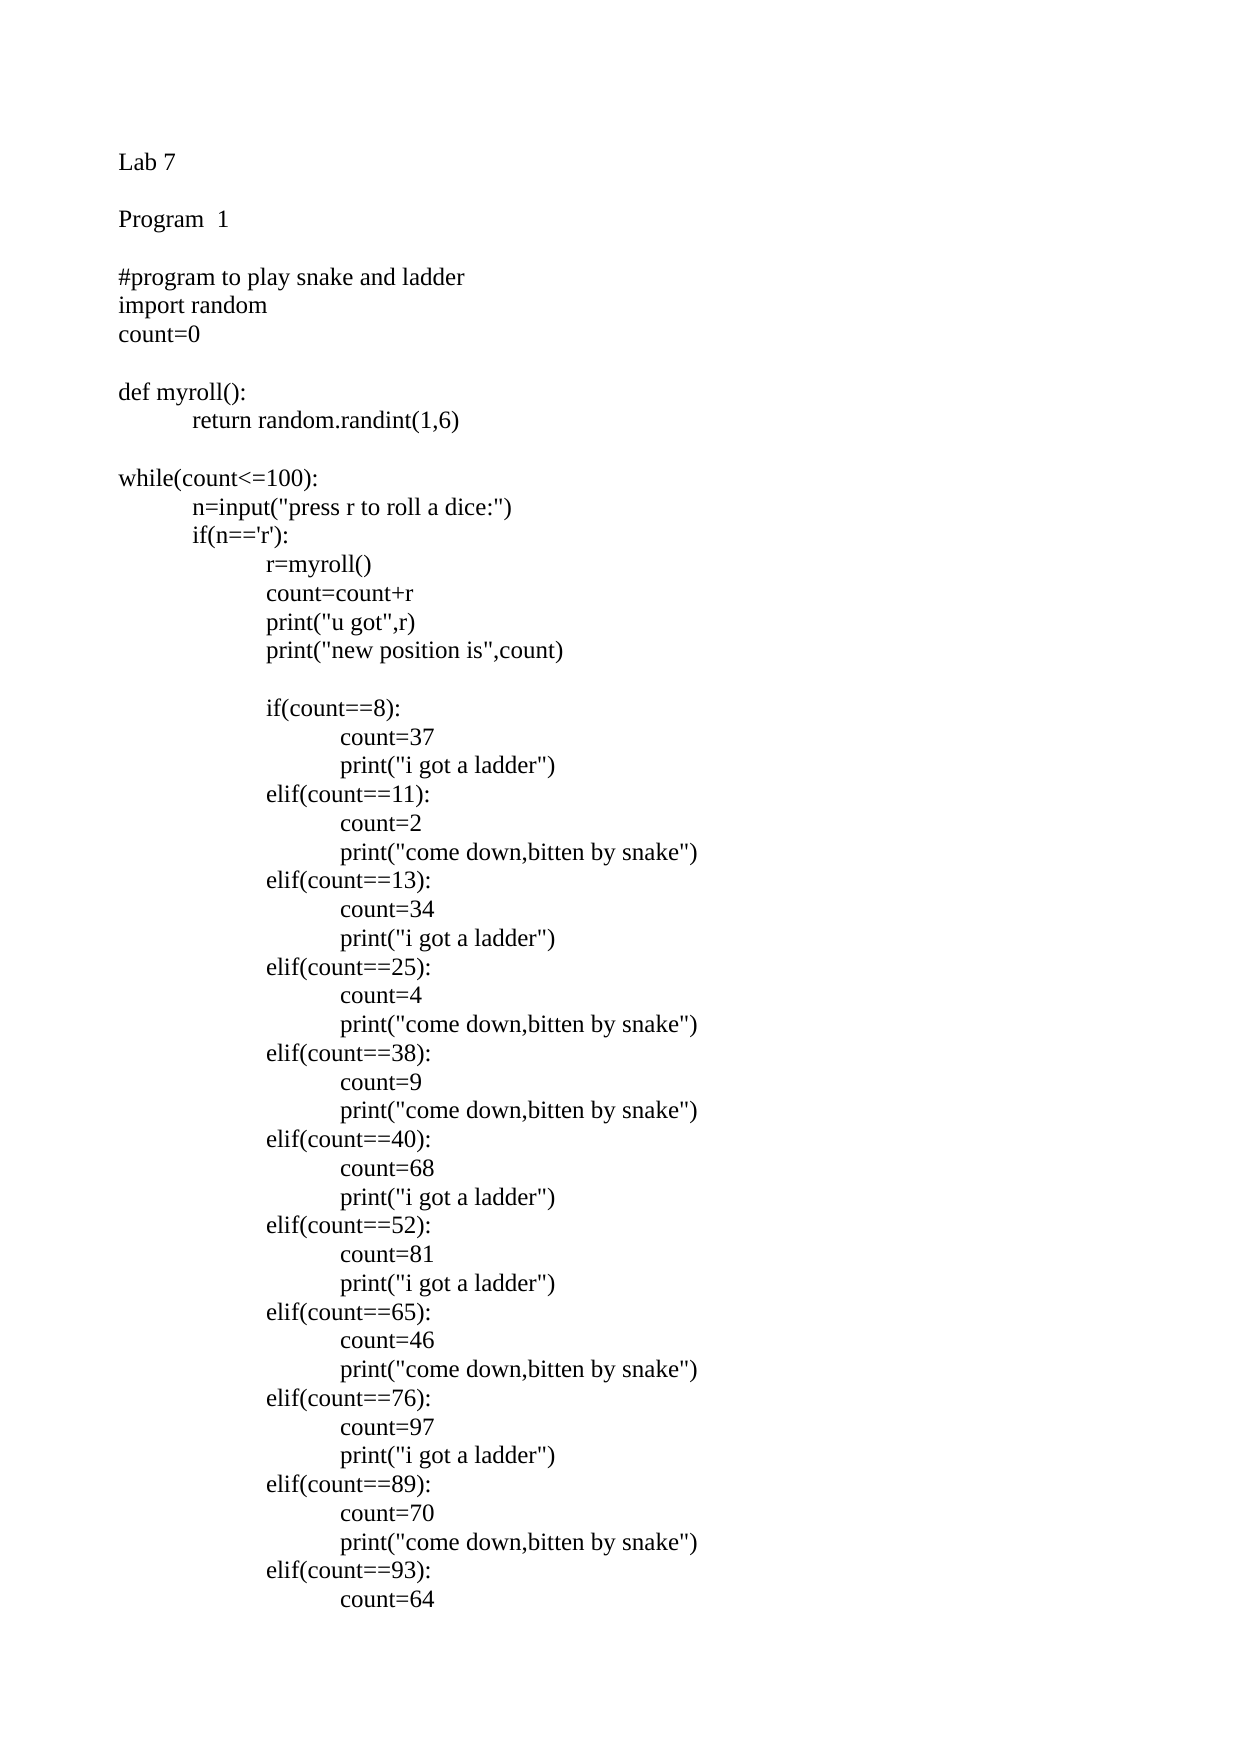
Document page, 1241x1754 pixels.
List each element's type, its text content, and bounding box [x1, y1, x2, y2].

text print("i got a ladder") [118, 923, 1122, 952]
text elif(count==38): [118, 1038, 1122, 1067]
text count=2 [118, 808, 1122, 837]
text elif(count==65): [118, 1297, 1122, 1326]
text return random.randint(1,6) [118, 406, 1122, 434]
text def myroll(): [118, 377, 1122, 406]
text elif(count==13): [118, 866, 1122, 894]
text print("come down,bitten by snake") [118, 837, 1122, 866]
text elif(count==89): [118, 1469, 1122, 1498]
text elif(count==25): [118, 952, 1122, 981]
text count=97 [118, 1412, 1122, 1441]
text elif(count==52): [118, 1211, 1122, 1239]
text print("new position is",count) [118, 636, 1122, 664]
text if(count==8): [118, 693, 1122, 722]
text count=37 [118, 722, 1122, 751]
text elif(count==11): [118, 779, 1122, 808]
text count=64 [118, 1584, 1122, 1613]
text count=68 [118, 1153, 1122, 1182]
text count=9 [118, 1067, 1122, 1096]
text count=4 [118, 981, 1122, 1009]
text #program to play snake and ladder [118, 262, 1122, 291]
text count=81 [118, 1239, 1122, 1268]
text elif(count==76): [118, 1383, 1122, 1412]
text count=count+r [118, 578, 1122, 607]
text n=input("press r to roll a dice:") [118, 492, 1122, 521]
text while(count<=100): [118, 463, 1122, 492]
text print("come down,bitten by snake") [118, 1096, 1122, 1124]
text elif(count==93): [118, 1556, 1122, 1584]
text Program 1 [118, 204, 1122, 233]
text r=myroll() [118, 549, 1122, 578]
text count=70 [118, 1498, 1122, 1527]
text print("come down,bitten by snake") [118, 1354, 1122, 1383]
text Lab 7 [118, 147, 1122, 176]
text count=46 [118, 1326, 1122, 1354]
text import random [118, 291, 1122, 319]
text print("come down,bitten by snake") [118, 1527, 1122, 1556]
text print("i got a ladder") [118, 1268, 1122, 1297]
text print("i got a ladder") [118, 1182, 1122, 1211]
text elif(count==40): [118, 1124, 1122, 1153]
text if(n=='r'): [118, 521, 1122, 549]
text count=0 [118, 319, 1122, 348]
text count=34 [118, 894, 1122, 923]
text print("i got a ladder") [118, 1441, 1122, 1469]
text print("i got a ladder") [118, 751, 1122, 779]
text print("come down,bitten by snake") [118, 1009, 1122, 1038]
text print("u got",r) [118, 607, 1122, 636]
